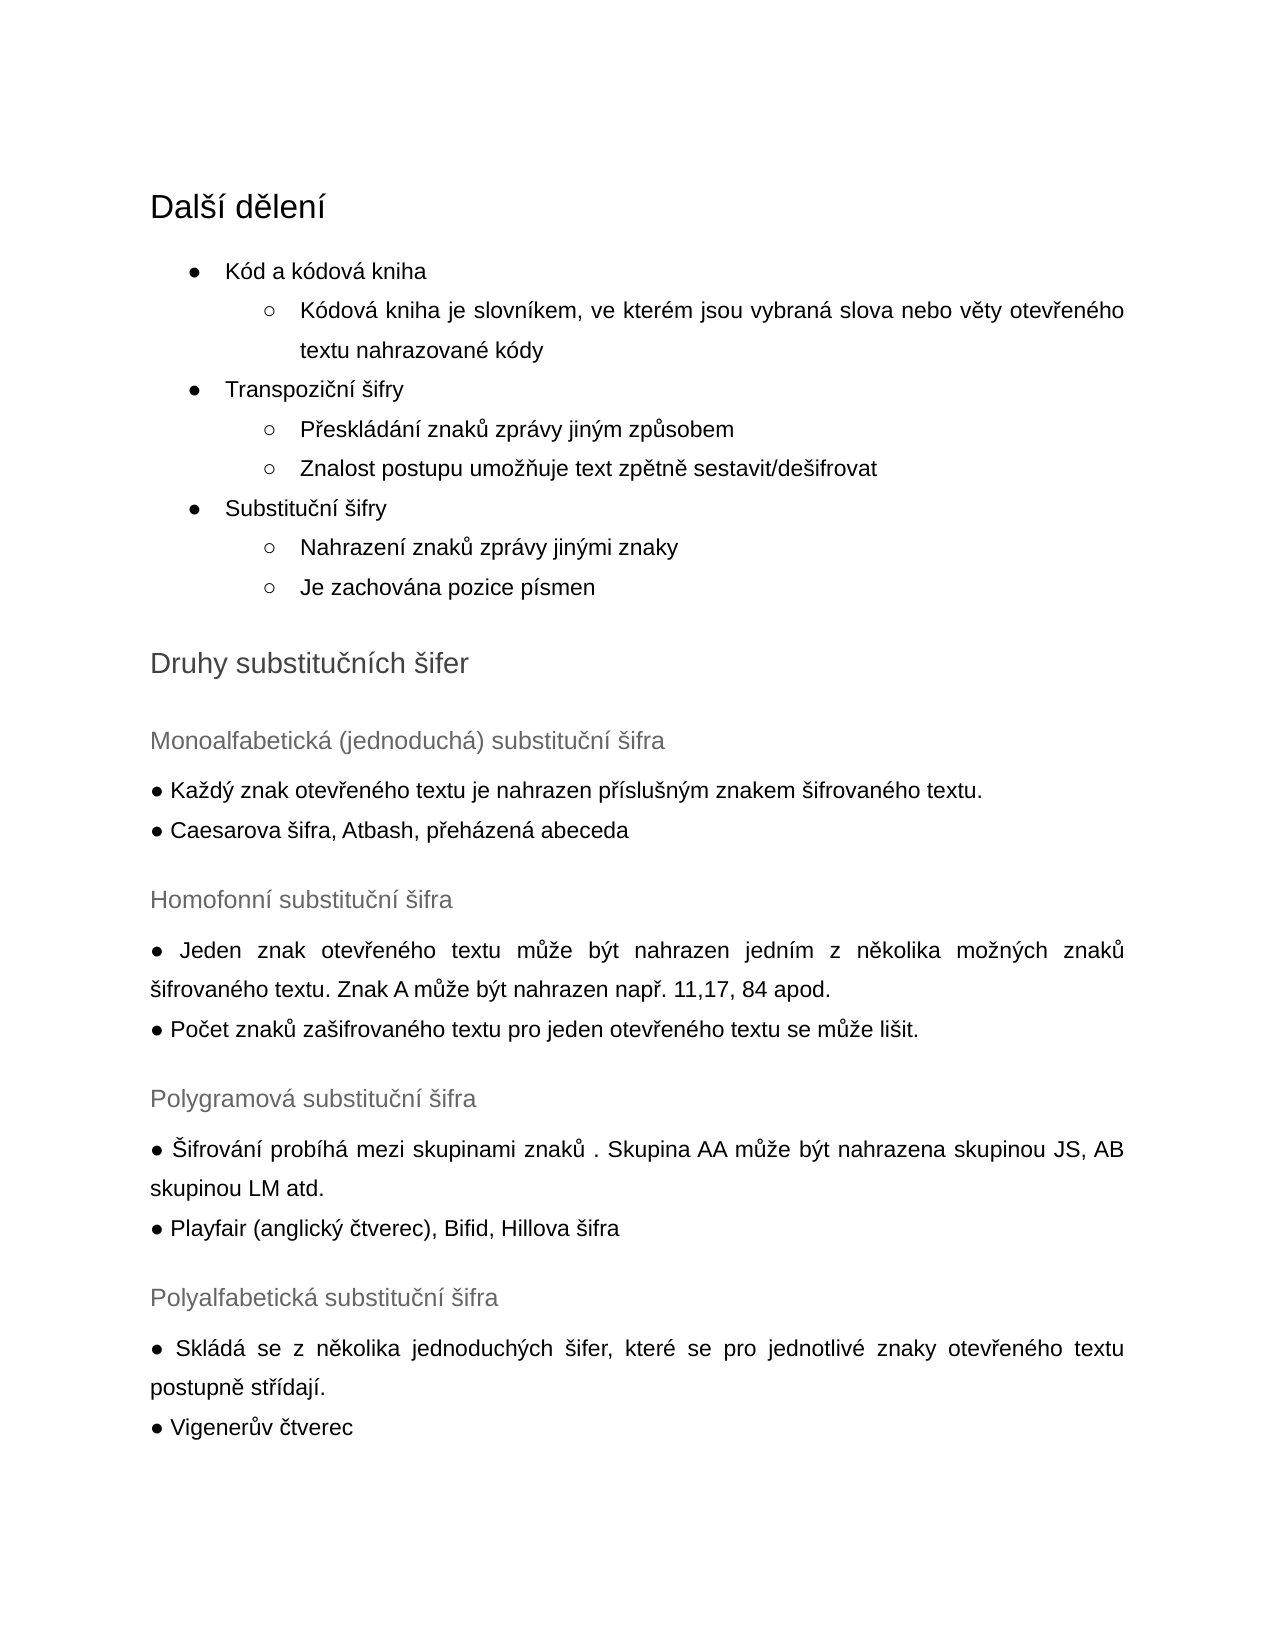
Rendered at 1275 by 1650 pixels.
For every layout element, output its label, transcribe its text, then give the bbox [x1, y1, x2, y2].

subtitle Polygramová substituční šifra [150, 1084, 1125, 1113]
list Kód a kódová kniha [187, 258, 1125, 284]
text ● Caesarova šifra, Atbash, přeházená abeceda [150, 817, 1125, 843]
list Substituční šifry [187, 494, 1125, 521]
list Je zachována pozice písmen [262, 573, 1125, 600]
text ● Šifrování probíhá mezi skupinami znaků . Skupina AA může být nahrazena skupinou JS, AB skupinou LM atd. [150, 1136, 1125, 1202]
text ● Počet znaků zašifrovaného textu pro jeden otevřeného textu se může lišit. [150, 1016, 1125, 1042]
text ● Playfair (anglický čtverec), Bifid, Hillova šifra [150, 1215, 1125, 1241]
text ● Jeden znak otevřeného textu může být nahrazen jedním z několika možných znaků šifrovaného textu. Znak A může být nahrazen např. 11,17, 84 apod. [150, 937, 1125, 1003]
text ● Vigenerův čtverec [150, 1414, 1125, 1440]
subtitle Homofonní substituční šifra [150, 885, 1125, 914]
list Kódová kniha je slovníkem, ve kterém jsou vybraná slova nebo věty otevřeného textu nahrazované kódy [262, 297, 1125, 363]
subtitle Druhy substitučních šifer [150, 646, 1125, 680]
subtitle Polyalfabetická substituční šifra [150, 1283, 1125, 1312]
text ● Každý znak otevřeného textu je nahrazen příslušným znakem šifrovaného textu. [150, 777, 1125, 803]
list Znalost postupu umožňuje text zpětně sestavit/dešifrovat [262, 455, 1125, 481]
text ● Skládá se z několika jednoduchých šifer, které se pro jednotlivé znaky otevřeného textu postupně střídají. [150, 1335, 1125, 1401]
subtitle Monoalfabetická (jednoduchá) substituční šifra [150, 726, 1125, 754]
subtitle Další dělení [150, 187, 1125, 226]
list Nahrazení znaků zprávy jinými znaky [262, 534, 1125, 560]
list Přeskládání znaků zprávy jiným způsobem [262, 416, 1125, 442]
list Transpoziční šifry [187, 376, 1125, 402]
